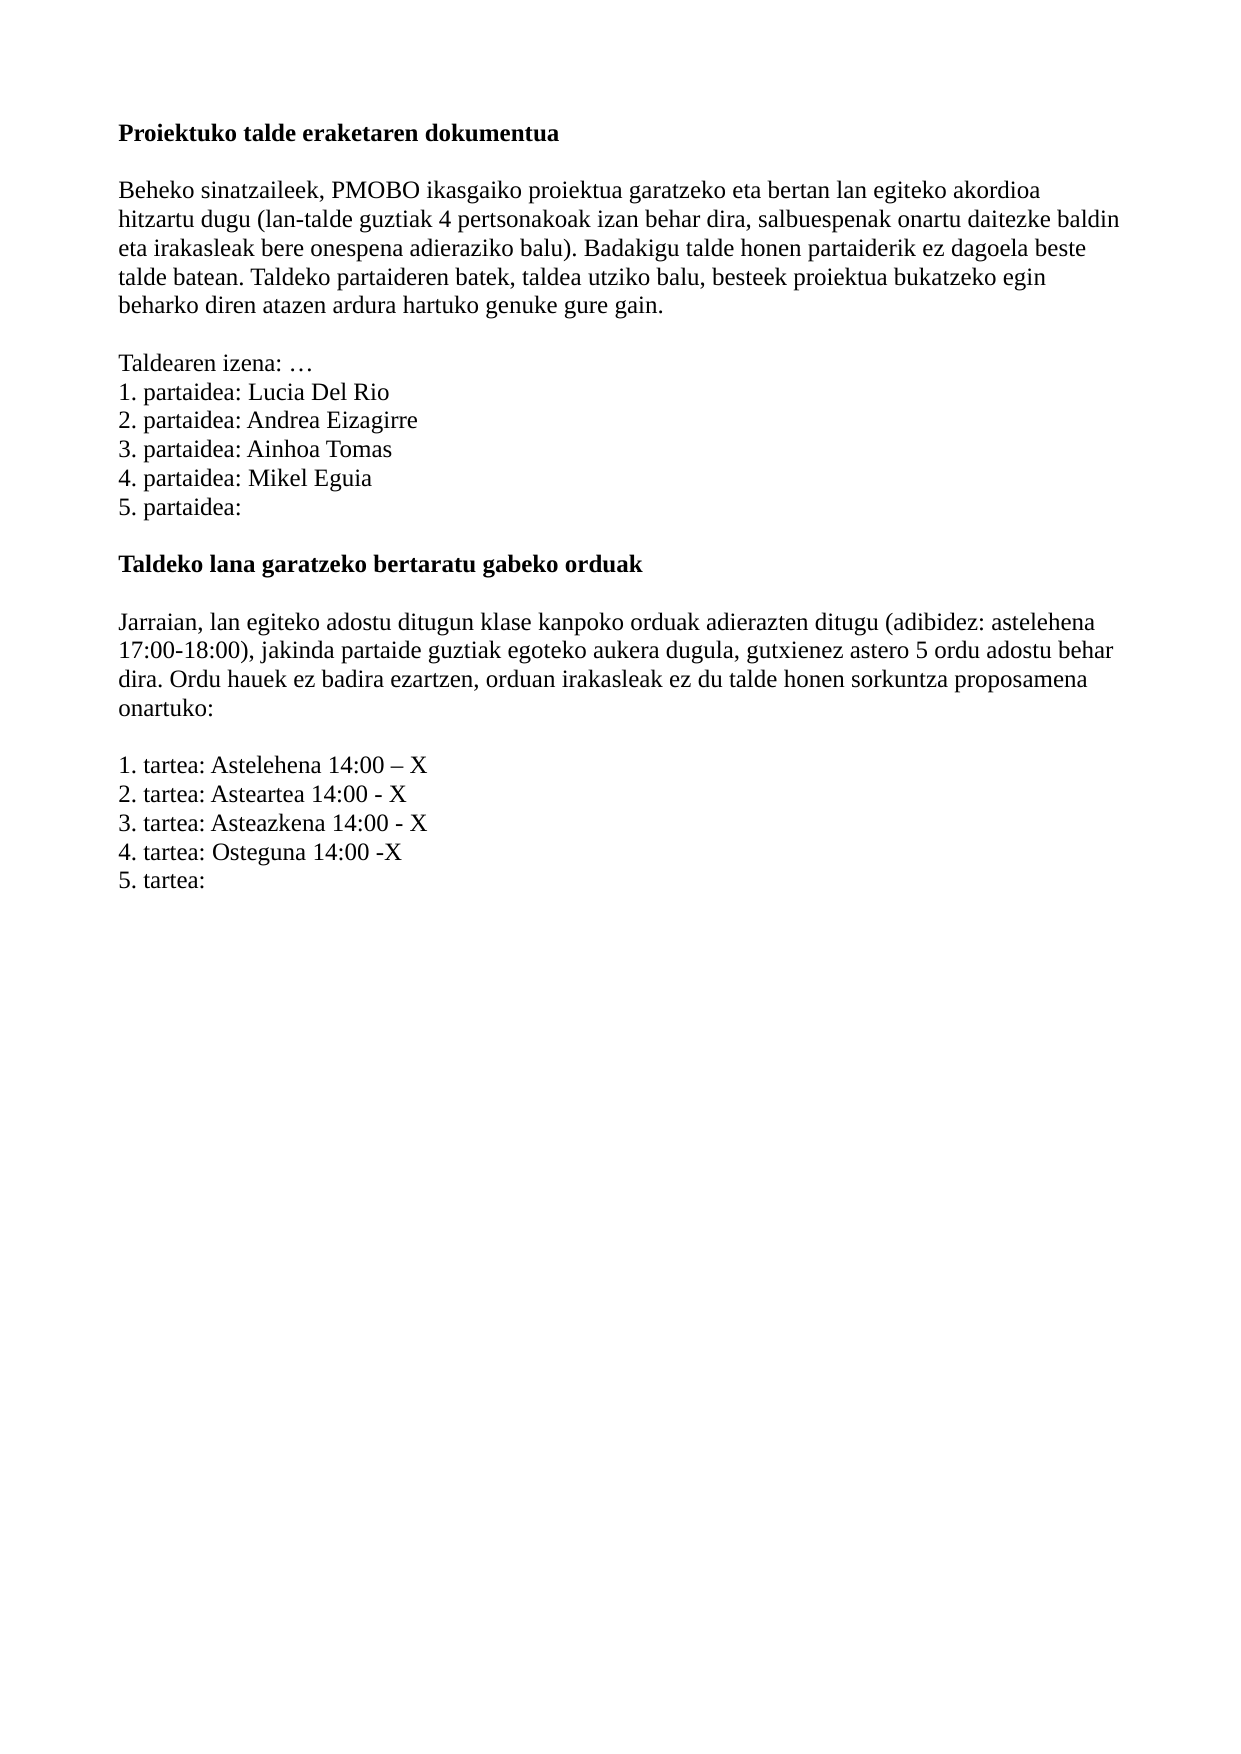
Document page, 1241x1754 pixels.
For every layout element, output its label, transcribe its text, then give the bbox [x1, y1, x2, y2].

text 1. partaidea: Lucia Del Rio [118, 377, 1122, 406]
text Beheko sinatzaileek, PMOBO ikasgaiko proiektua garatzeko eta bertan lan egiteko akordioa hitzartu dugu (lan-talde guztiak 4 pertsonakoak izan behar dira, salbuespenak onartu daitezke baldin eta irakasleak bere onespena adieraziko balu). Badakigu talde honen partaiderik ez dagoela beste talde batean. Taldeko partaideren batek, taldea utziko balu, besteek proiektua bukatzeko egin beharko diren atazen ardura hartuko genuke gure gain. [118, 176, 1122, 319]
text Taldeko lana garatzeko bertaratu gabeko orduak [118, 549, 1122, 578]
text 5. tartea: [118, 866, 1122, 894]
text 4. tartea: Osteguna 14:00 -X [118, 837, 1122, 866]
text Proiektuko talde eraketaren dokumentua [118, 118, 1122, 147]
text Taldearen izena: … [118, 348, 1122, 377]
text 5. partaidea: [118, 492, 1122, 521]
text 3. partaidea: Ainhoa Tomas [118, 434, 1122, 463]
text 4. partaidea: Mikel Eguia [118, 463, 1122, 492]
text 2. tartea: Asteartea 14:00 - X [118, 779, 1122, 808]
text 1. tartea: Astelehena 14:00 – X [118, 751, 1122, 779]
text 3. tartea: Asteazkena 14:00 - X [118, 808, 1122, 837]
text Jarraian, lan egiteko adostu ditugun klase kanpoko orduak adierazten ditugu (adibidez: astelehena 17:00-18:00), jakinda partaide guztiak egoteko aukera dugula, gutxienez astero 5 ordu adostu behar dira. Ordu hauek ez badira ezartzen, orduan irakasleak ez du talde honen sorkuntza proposamena onartuko: [118, 607, 1122, 722]
text 2. partaidea: Andrea Eizagirre [118, 406, 1122, 434]
